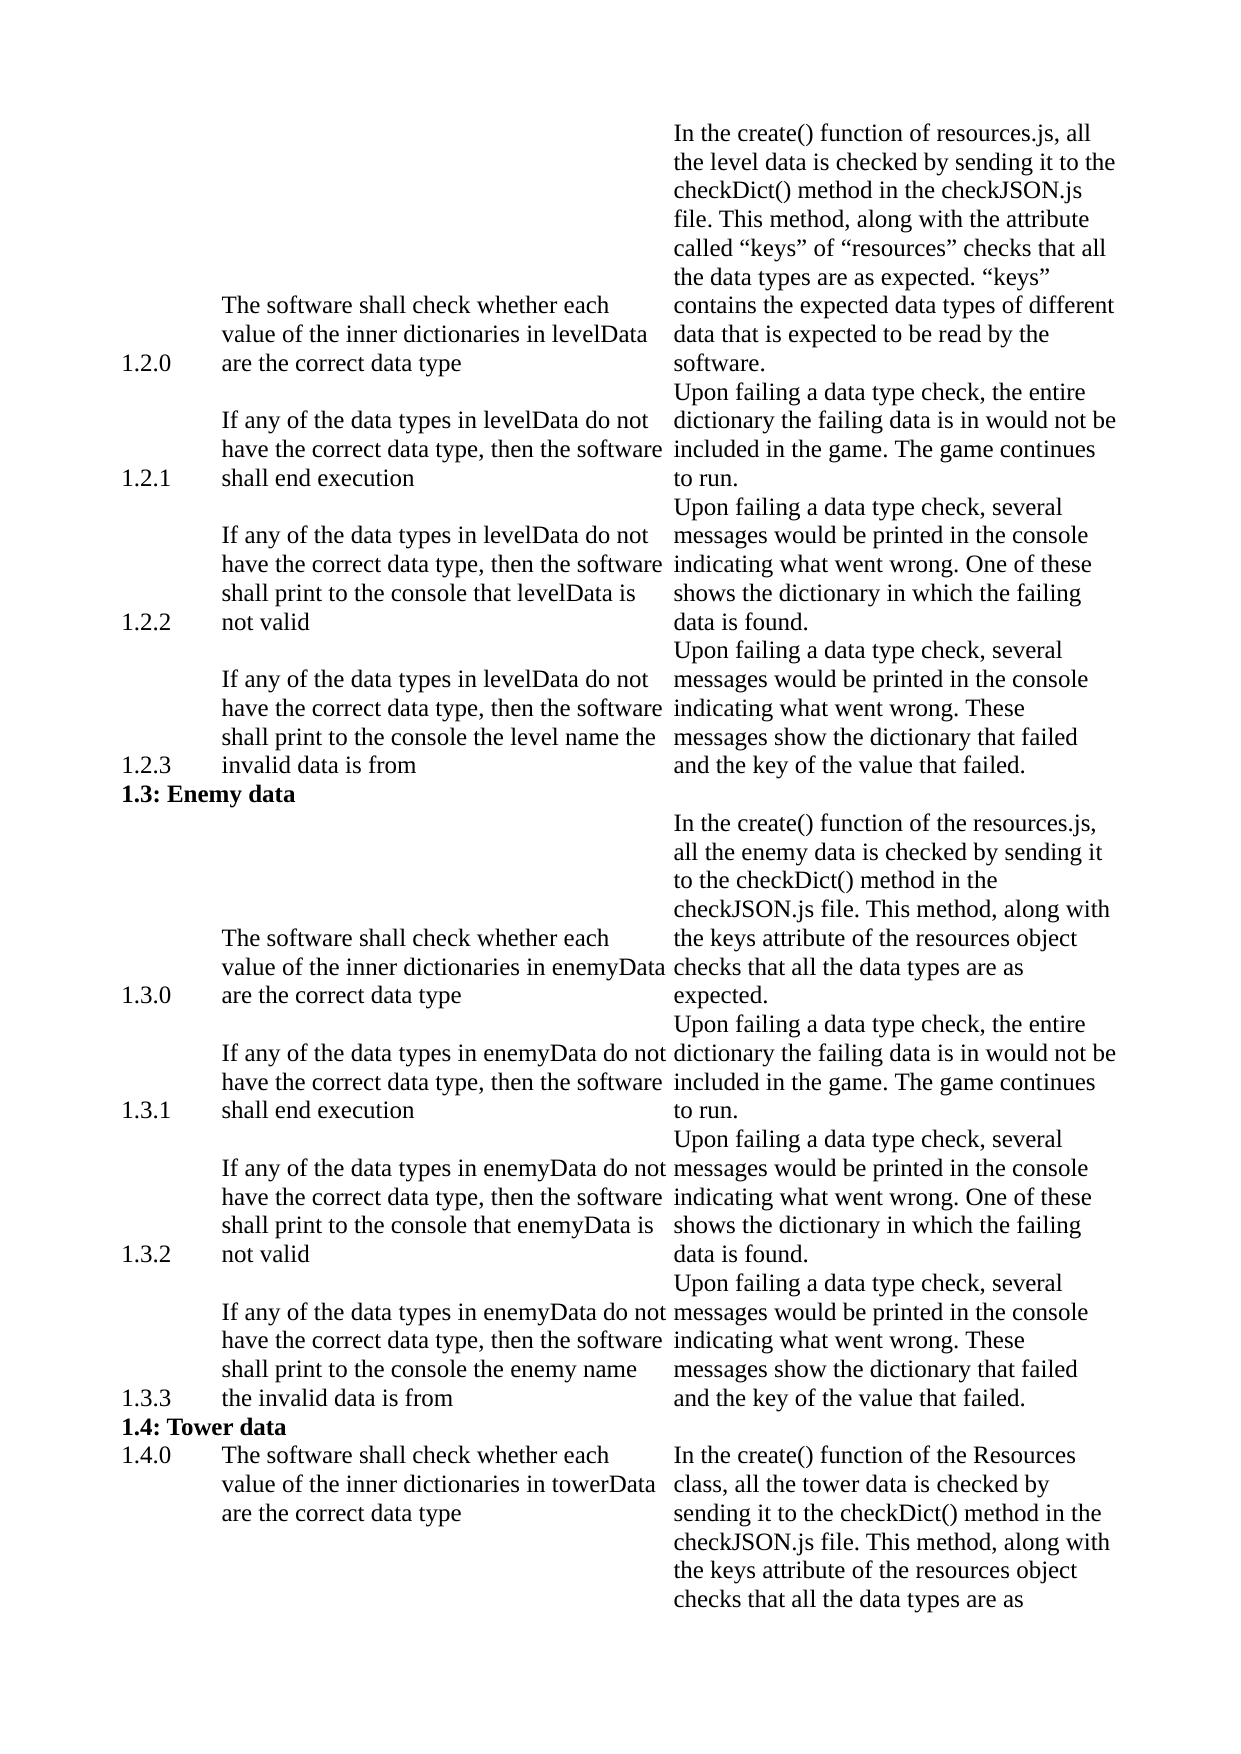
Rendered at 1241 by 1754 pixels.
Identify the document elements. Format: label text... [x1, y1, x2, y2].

table_cell If any of the data types in levelData do not have the correct data type, then the software shall print to the console that levelData is not valid [219, 492, 670, 636]
table_cell 1.2.1 [118, 377, 218, 492]
table_cell If any of the data types in enemyData do not have the correct data type, then the software shall print to the console that enemyData is not valid [219, 1124, 670, 1268]
table_cell 1.3.0 [118, 808, 218, 1009]
table_cell The software shall check whether each value of the inner dictionaries in enemyData are the correct data type [219, 808, 670, 1009]
table_cell 1.2.3 [118, 636, 218, 779]
table_cell 1.3: Enemy data [118, 779, 1122, 808]
table_cell 1.3.1 [118, 1009, 218, 1124]
table_cell Upon failing a data type check, several messages would be printed in the console indicating what went wrong. These messages show the dictionary that failed and the key of the value that failed. [670, 1268, 1122, 1412]
table_cell 1.4.0 [118, 1441, 218, 1613]
table_cell The software shall check whether each value of the inner dictionaries in towerData are the correct data type [219, 1441, 670, 1613]
table_cell 1.4: Tower data [118, 1412, 1122, 1441]
table_cell In the create() function of resources.js, all the level data is checked by sending it to the checkDict() method in the checkJSON.js file. This method, along with the attribute called “keys” of “resources” checks that all the data types are as expected. “keys” contains the expected data types of different data that is expected to be read by the software. [670, 118, 1122, 377]
table_cell Upon failing a data type check, the entire dictionary the failing data is in would not be included in the game. The game continues to run. [670, 377, 1122, 492]
table_cell In the create() function of the Resources class, all the tower data is checked by sending it to the checkDict() method in the checkJSON.js file. This method, along with the keys attribute of the resources object checks that all the data types are as [670, 1441, 1122, 1613]
table_cell If any of the data types in enemyData do not have the correct data type, then the software shall print to the console the enemy name the invalid data is from [219, 1268, 670, 1412]
table_cell If any of the data types in levelData do not have the correct data type, then the software shall end execution [219, 377, 670, 492]
table_cell Upon failing a data type check, the entire dictionary the failing data is in would not be included in the game. The game continues to run. [670, 1009, 1122, 1124]
table_cell 1.2.2 [118, 492, 218, 636]
table_cell 1.2.0 [118, 118, 218, 377]
table_cell Upon failing a data type check, several messages would be printed in the console indicating what went wrong. One of these shows the dictionary in which the failing data is found. [670, 1124, 1122, 1268]
table_cell Upon failing a data type check, several messages would be printed in the console indicating what went wrong. One of these shows the dictionary in which the failing data is found. [670, 492, 1122, 636]
table_cell 1.3.2 [118, 1124, 218, 1268]
table_cell Upon failing a data type check, several messages would be printed in the console indicating what went wrong. These messages show the dictionary that failed and the key of the value that failed. [670, 636, 1122, 779]
table_cell In the create() function of the resources.js, all the enemy data is checked by sending it to the checkDict() method in the checkJSON.js file. This method, along with the keys attribute of the resources object checks that all the data types are as expected. [670, 808, 1122, 1009]
table_cell 1.3.3 [118, 1268, 218, 1412]
table_cell The software shall check whether each value of the inner dictionaries in levelData are the correct data type [219, 118, 670, 377]
table_cell If any of the data types in levelData do not have the correct data type, then the software shall print to the console the level name the invalid data is from [219, 636, 670, 779]
table_cell If any of the data types in enemyData do not have the correct data type, then the software shall end execution [219, 1009, 670, 1124]
